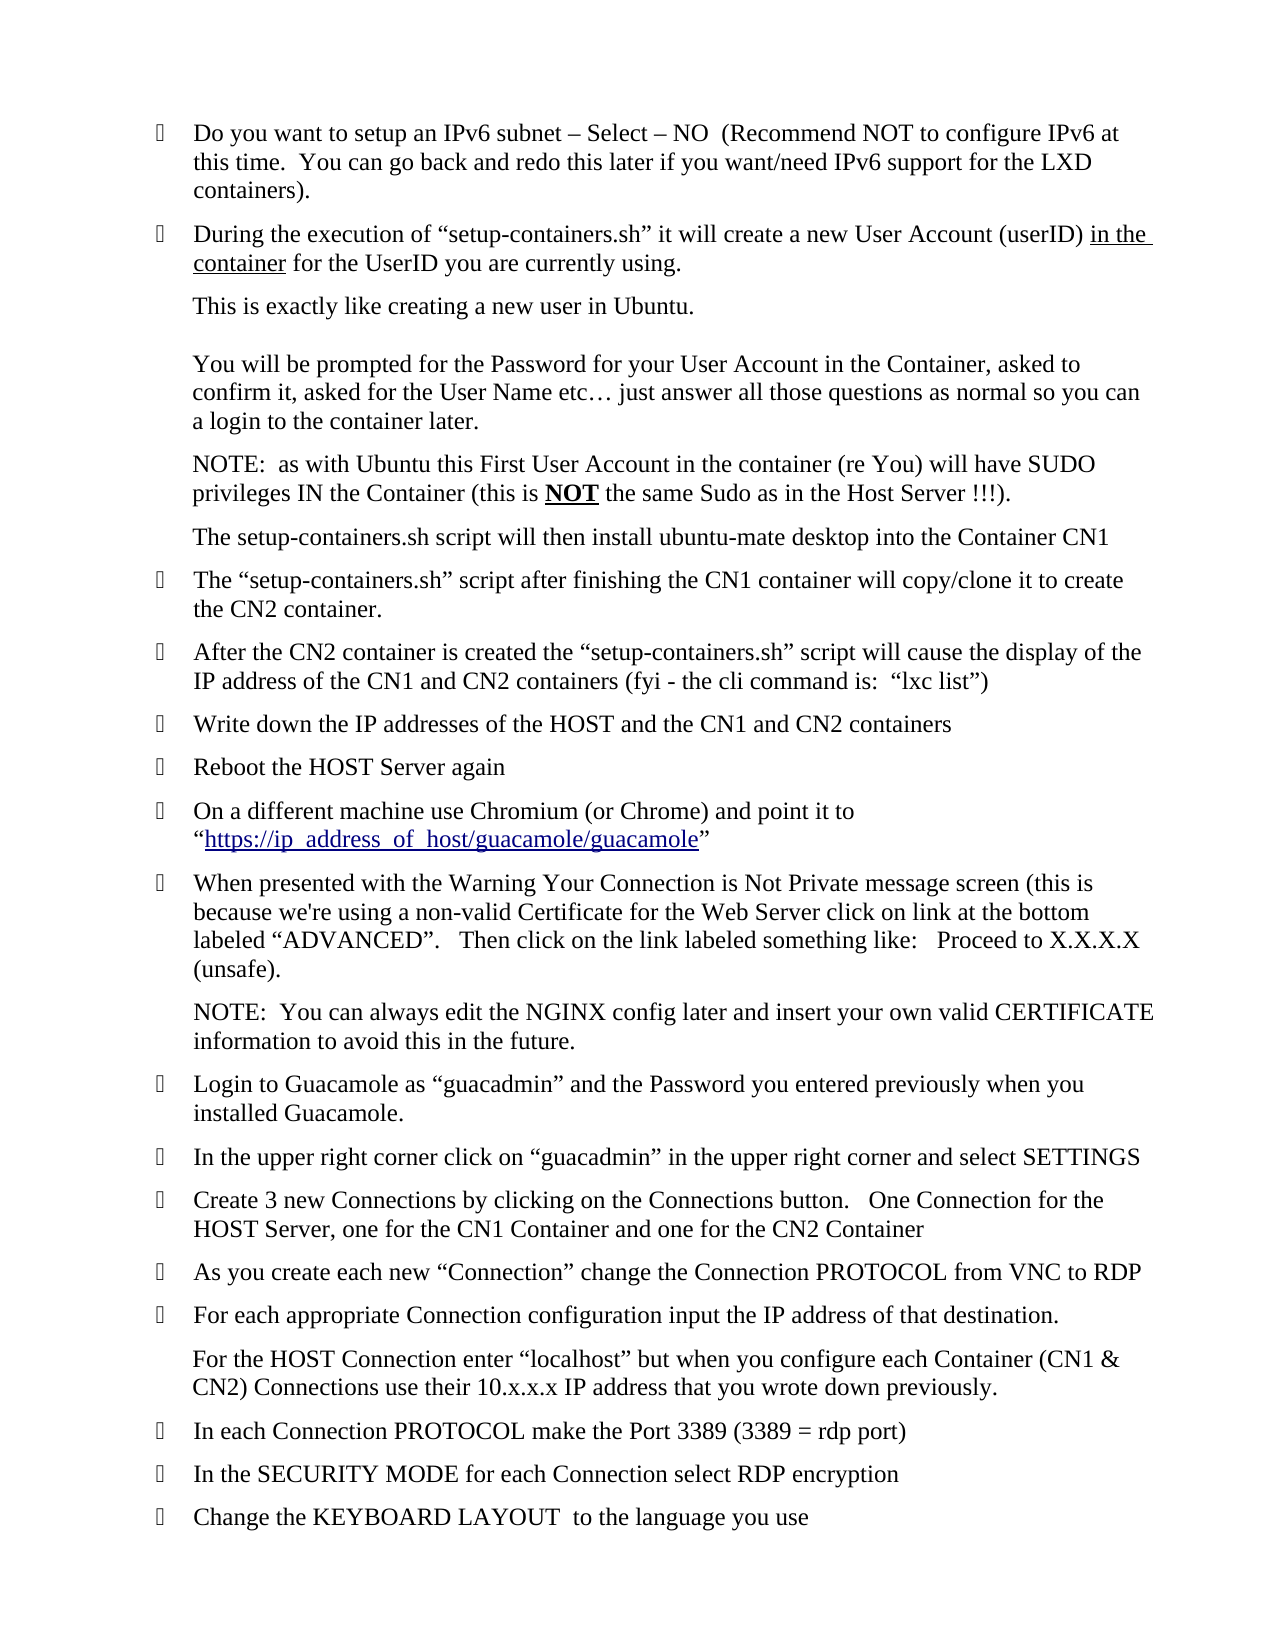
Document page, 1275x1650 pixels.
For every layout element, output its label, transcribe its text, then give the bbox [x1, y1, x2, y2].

list NOTE: You can always edit the NGINX config later and insert your own valid CERTIFICATE information to avoid this in the future. [156, 997, 1157, 1055]
list In each Connection PROTOCOL make the Port 3389 (3389 = rdp port) [156, 1416, 1157, 1444]
list In the upper right corner click on “guacadmin” in the upper right corner and select SETTINGS [156, 1142, 1157, 1170]
list When presented with the Warning Your Connection is Not Private message screen (this is because we're using a non-valid Certificate for the Web Server click on link at the bottom labeled “ADVANCED”. Then click on the link labeled something like: Proceed to X.X.X.X (unsafe). [156, 868, 1157, 983]
text NOTE: as with Ubuntu this First User Account in the container (re You) will have SUDO privileges IN the Container (this is NOT the same Sudo as in the Host Server !!!). [192, 449, 1157, 507]
list Create 3 new Connections by clicking on the Connections button. One Connection for the HOST Server, one for the CN1 Container and one for the CN2 Container [156, 1185, 1157, 1242]
text For the HOST Connection enter “localhost” but when you configure each Container (CN1 & CN2) Connections use their 10.x.x.x IP address that you wrote down previously. [192, 1344, 1157, 1401]
text The setup-containers.sh script will then install ubuntu-mate desktop into the Container CN1 [192, 522, 1157, 550]
list Write down the IP addresses of the HOST and the CN1 and CN2 containers [156, 709, 1157, 738]
text This is exactly like creating a new user in Ubuntu. [192, 291, 1157, 320]
list Login to Guacamole as “guacadmin” and the Password you entered previously when you installed Guacamole. [156, 1069, 1157, 1127]
list In the SECURITY MODE for each Connection select RDP encryption [156, 1459, 1157, 1488]
text You will be prompted for the Password for your User Account in the Container, asked to confirm it, asked for the User Name etc… just answer all those questions as normal so you can a login to the container later. [192, 349, 1157, 435]
list For each appropriate Connection configuration input the IP address of that destination. [156, 1300, 1157, 1329]
list Do you want to setup an IPv6 subnet – Select – NO (Recommend NOT to configure IPv6 at this time. You can go back and redo this later if you want/need IPv6 support for the LXD containers). [156, 118, 1157, 204]
list On a different machine use Chromium (or Chrome) and point it to “https://ip_address_of_host/guacamole/guacamole” [156, 796, 1157, 853]
list As you create each new “Connection” change the Connection PROTOCOL from VNC to RDP [156, 1257, 1157, 1286]
list During the execution of “setup-containers.sh” it will create a new User Account (userID) in the container for the UserID you are currently using. [156, 219, 1157, 276]
list The “setup-containers.sh” script after finishing the CN1 container will copy/clone it to create the CN2 container. [156, 565, 1157, 622]
list Change the KEYBOARD LAYOUT to the language you use [156, 1502, 1157, 1531]
list After the CN2 container is created the “setup-containers.sh” script will cause the display of the IP address of the CN1 and CN2 containers (fyi - the cli command is: “lxc list”) [156, 637, 1157, 694]
list Reboot the HOST Server again [156, 752, 1157, 781]
